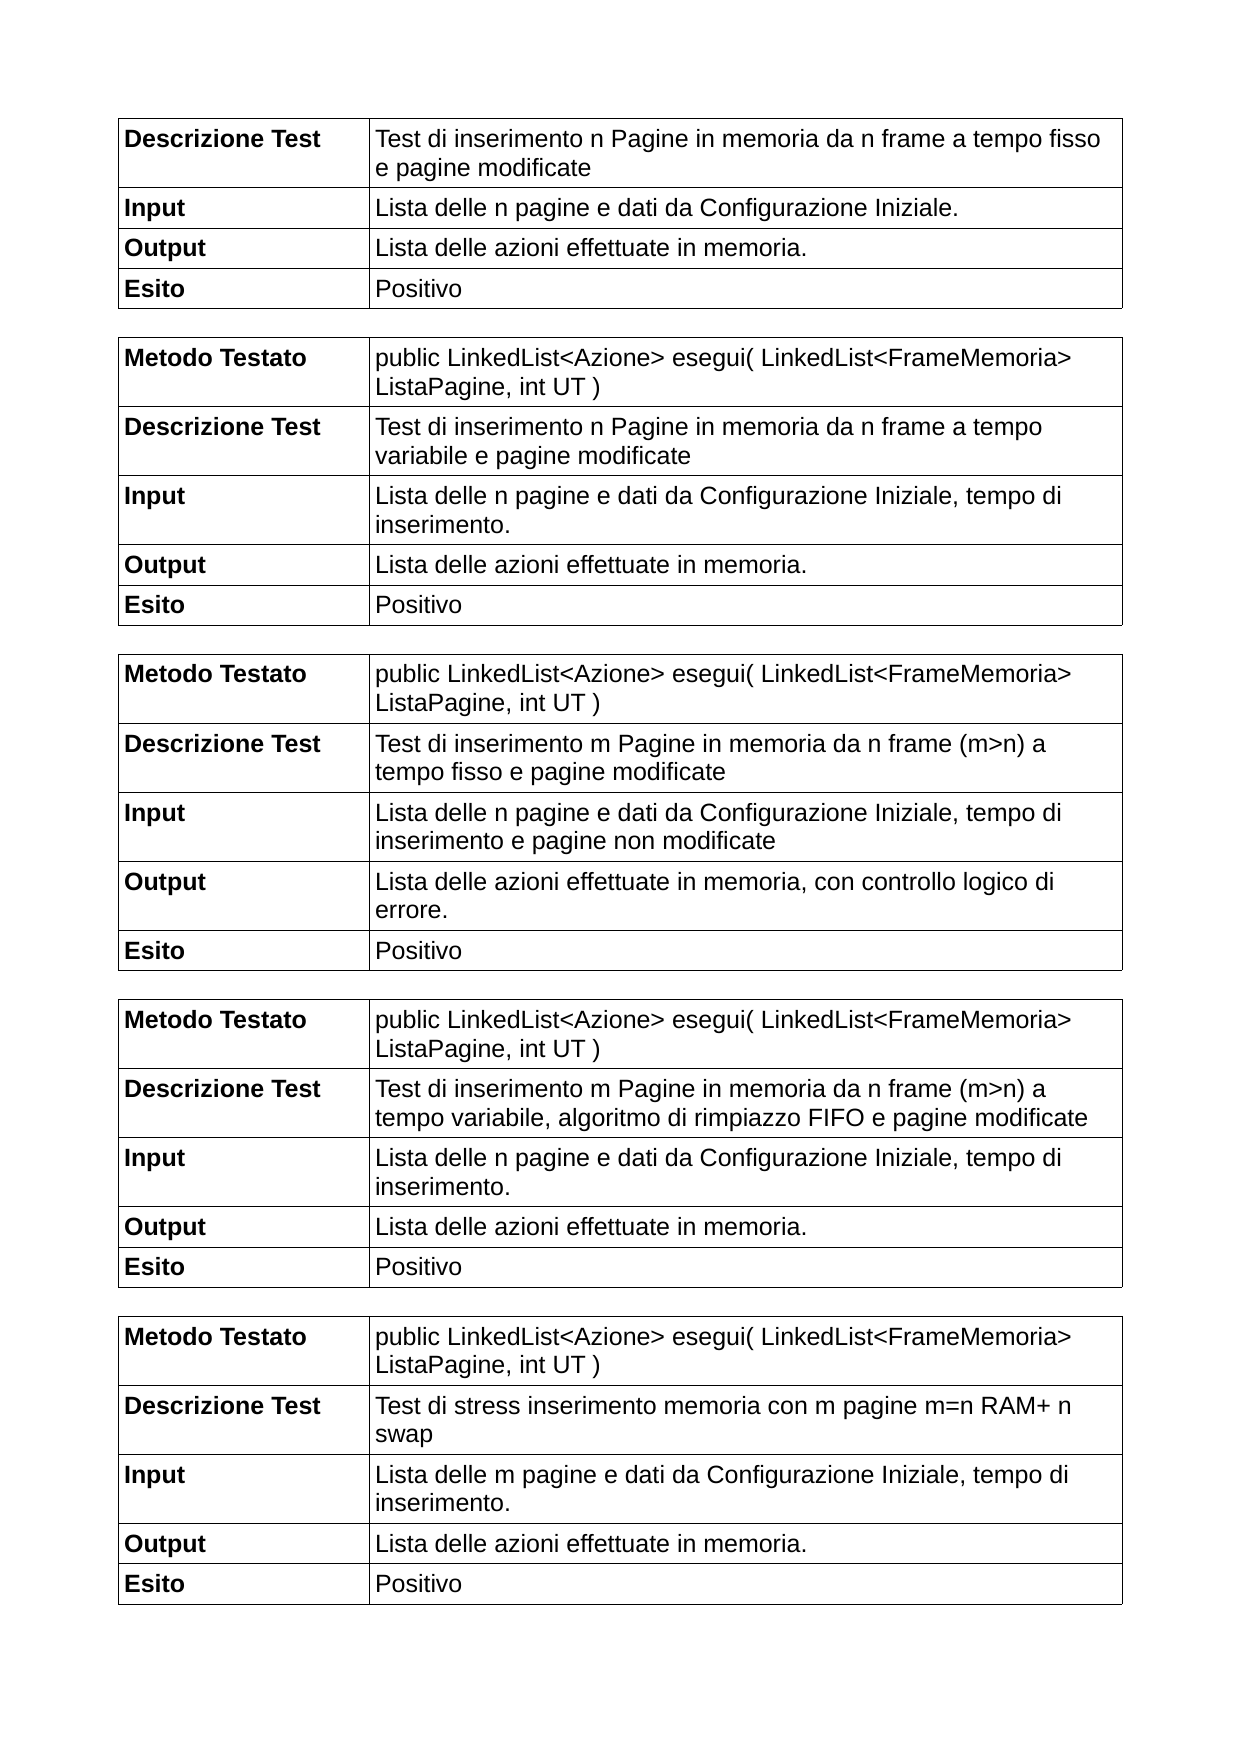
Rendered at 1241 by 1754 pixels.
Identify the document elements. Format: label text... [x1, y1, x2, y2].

table_cell Lista delle azioni effettuate in memoria. [370, 1524, 1122, 1563]
table_cell Lista delle n pagine e dati da Configurazione Iniziale. [370, 188, 1122, 227]
table_cell Test di inserimento n Pagine in memoria da n frame a tempo variabile e pagine modificate [370, 407, 1122, 475]
table_cell Descrizione Test [119, 1386, 369, 1454]
table_cell Positivo [370, 931, 1122, 970]
table_header public LinkedList<Azione> esegui( LinkedList<FrameMemoria> ListaPagine, int UT ) [370, 655, 1122, 723]
table_cell Positivo [370, 269, 1122, 308]
table_cell Test di inserimento m Pagine in memoria da n frame (m>n) a tempo fisso e pagine modificate [370, 724, 1122, 792]
table_cell Lista delle n pagine e dati da Configurazione Iniziale, tempo di inserimento. [370, 476, 1122, 544]
table_header public LinkedList<Azione> esegui( LinkedList<FrameMemoria> ListaPagine, int UT ) [370, 338, 1122, 406]
table_cell Lista delle n pagine e dati da Configurazione Iniziale, tempo di inserimento e pagine non modificate [370, 793, 1122, 861]
table_cell Input [119, 1455, 369, 1523]
table_header Metodo Testato [119, 1000, 369, 1068]
table_cell Test di stress inserimento memoria con m pagine m=n RAM+ n swap [370, 1386, 1122, 1454]
table_cell Output [119, 1524, 369, 1563]
table_cell Output [119, 545, 369, 584]
table_header Metodo Testato [119, 655, 369, 723]
table_cell Descrizione Test [119, 407, 369, 475]
table_header Metodo Testato [119, 338, 369, 406]
table_cell Esito [119, 269, 369, 308]
table_cell Output [119, 229, 369, 268]
table_cell Lista delle azioni effettuate in memoria, con controllo logico di errore. [370, 862, 1122, 930]
table_header Metodo Testato [119, 1317, 369, 1385]
table_cell Lista delle n pagine e dati da Configurazione Iniziale, tempo di inserimento. [370, 1138, 1122, 1206]
table_cell Test di inserimento n Pagine in memoria da n frame a tempo fisso e pagine modificate [370, 119, 1122, 187]
table_cell Lista delle azioni effettuate in memoria. [370, 229, 1122, 268]
table_cell Esito [119, 586, 369, 625]
table_cell Lista delle azioni effettuate in memoria. [370, 545, 1122, 584]
table_cell Positivo [370, 586, 1122, 625]
table_cell Lista delle m pagine e dati da Configurazione Iniziale, tempo di inserimento. [370, 1455, 1122, 1523]
table_cell Test di inserimento m Pagine in memoria da n frame (m>n) a tempo variabile, algoritmo di rimpiazzo FIFO e pagine modificate [370, 1069, 1122, 1137]
table_cell Esito [119, 1564, 369, 1603]
table_header public LinkedList<Azione> esegui( LinkedList<FrameMemoria> ListaPagine, int UT ) [370, 1317, 1122, 1385]
table_cell Descrizione Test [119, 119, 369, 187]
table_cell Input [119, 476, 369, 544]
table_cell Lista delle azioni effettuate in memoria. [370, 1207, 1122, 1247]
table_cell Esito [119, 931, 369, 970]
table_cell Esito [119, 1248, 369, 1287]
table_cell Output [119, 862, 369, 930]
table_cell Output [119, 1207, 369, 1247]
table_cell Positivo [370, 1564, 1122, 1603]
table_cell Descrizione Test [119, 1069, 369, 1137]
table_cell Descrizione Test [119, 724, 369, 792]
table_cell Input [119, 793, 369, 861]
table_header public LinkedList<Azione> esegui( LinkedList<FrameMemoria> ListaPagine, int UT ) [370, 1000, 1122, 1068]
table_cell Input [119, 1138, 369, 1206]
table_cell Positivo [370, 1248, 1122, 1287]
table_cell Input [119, 188, 369, 227]
